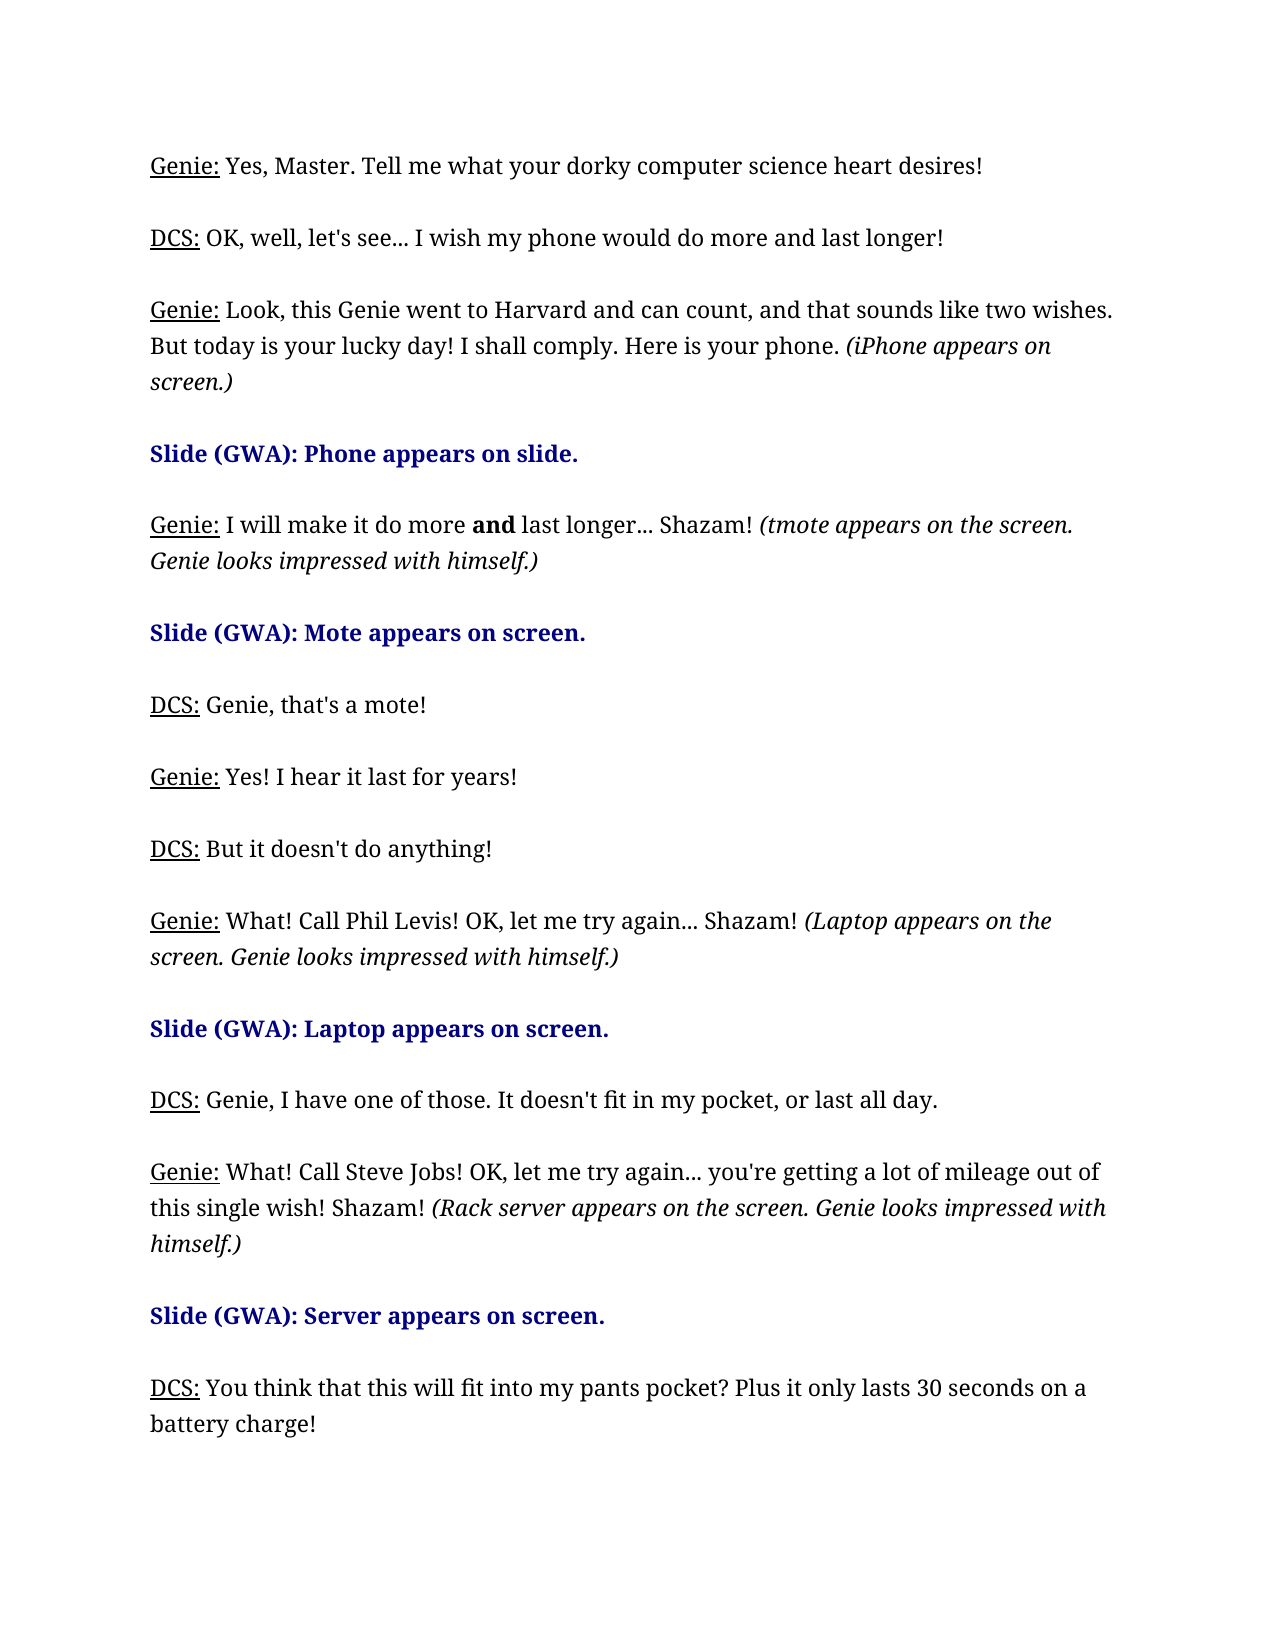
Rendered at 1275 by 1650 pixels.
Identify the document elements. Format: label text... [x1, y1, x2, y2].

text Genie: What! Call Steve Jobs! OK, let me try again... you're getting a lot of mileage out of this single wish! Shazam! (Rack server appears on the screen. Genie looks impressed with himself.) [150, 1156, 1125, 1259]
text Slide (GWA): Mote appears on screen. [150, 617, 1125, 648]
text Genie: Look, this Genie went to Harvard and can count, and that sounds like two wishes. But today is your lucky day! I shall comply. Here is your phone. (iPhone appears on screen.) [150, 294, 1125, 397]
text DCS: Genie, that's a mote! [150, 689, 1125, 720]
text DCS: OK, well, let's see... I wish my phone would do more and last longer! [150, 222, 1125, 253]
text DCS: But it doesn't do anything! [150, 833, 1125, 864]
text DCS: Genie, I have one of those. It doesn't fit in my pocket, or last all day. [150, 1084, 1125, 1116]
text Slide (GWA): Laptop appears on screen. [150, 1012, 1125, 1044]
text Genie: Yes! I hear it last for years! [150, 761, 1125, 792]
text Slide (GWA): Phone appears on slide. [150, 437, 1125, 469]
text Genie: What! Call Phil Levis! OK, let me try again... Shazam! (Laptop appears on the screen. Genie looks impressed with himself.) [150, 905, 1125, 972]
text Genie: Yes, Master. Tell me what your dorky computer science heart desires! [150, 150, 1125, 181]
text Genie: I will make it do more and last longer... Shazam! (tmote appears on the screen. Genie looks impressed with himself.) [150, 509, 1125, 577]
text DCS: You think that this will fit into my pants pocket? Plus it only lasts 30 seconds on a battery charge! [150, 1372, 1125, 1439]
text Slide (GWA): Server appears on screen. [150, 1300, 1125, 1331]
